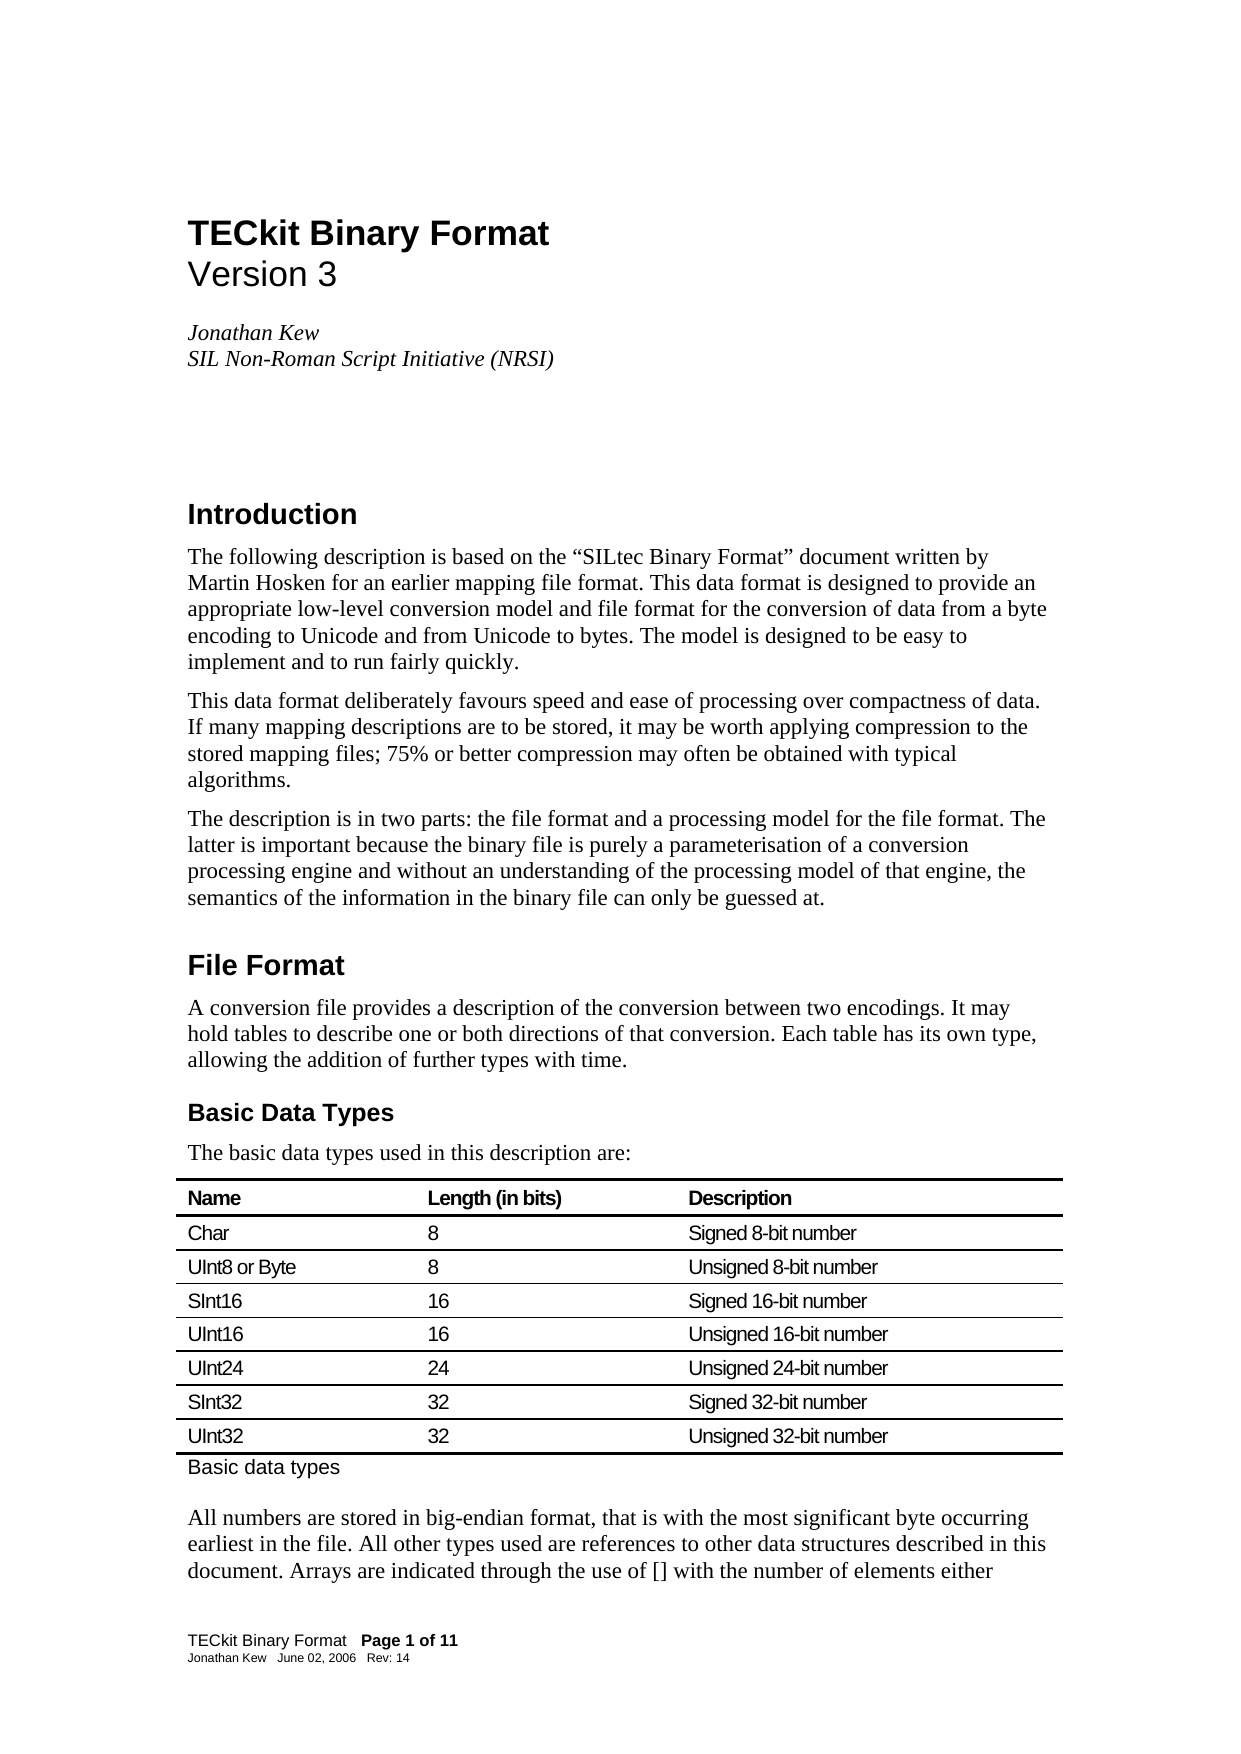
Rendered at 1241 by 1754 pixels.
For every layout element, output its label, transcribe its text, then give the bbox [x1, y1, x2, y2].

text The following description is based on the “SILtec Binary Format” document written by Martin Hosken for an earlier mapping file format. This data format is designed to provide an appropriate low-level conversion model and file format for the conversion of data from a byte encoding to Unicode and from Unicode to bytes. The model is designed to be easy to implement and to run fairly quickly. [187, 543, 1053, 674]
table_cell Unsigned 8-bit number [677, 1251, 1063, 1283]
table_cell 32 [416, 1420, 677, 1452]
table_cell 16 [416, 1284, 677, 1317]
table_cell Unsigned 32-bit number [677, 1420, 1063, 1452]
subtitle Introduction [187, 497, 1053, 530]
text Basic data types [187, 1455, 1053, 1479]
table_cell 24 [416, 1352, 677, 1384]
table_cell 8 [416, 1251, 677, 1283]
subtitle Version 3 [187, 253, 1053, 294]
table_cell UInt24 [176, 1352, 416, 1384]
text Jonathan Kew SIL Non-Roman Script Initiative (NRSI) [187, 319, 1053, 372]
table_cell UInt8 or Byte [176, 1251, 416, 1283]
text The basic data types used in this description are: [187, 1139, 1053, 1166]
table_cell Signed 32-bit number [677, 1386, 1063, 1418]
text All numbers are stored in big-endian format, that is with the most significant byte occurring earliest in the file. All other types used are references to other data structures described in this document. Arrays are indicated through the use of [] with the number of elements either [187, 1504, 1053, 1583]
table_cell SInt16 [176, 1284, 416, 1317]
subtitle File Format [187, 948, 1053, 981]
table_cell 16 [416, 1318, 677, 1350]
text This data format deliberately favours speed and ease of processing over compactness of data. If many mapping descriptions are to be stored, it may be worth applying compression to the stored mapping files; 75% or better compression may often be obtained with typical algorithms. [187, 687, 1053, 792]
table_header Length (in bits) [416, 1181, 677, 1213]
table_cell Char [176, 1217, 416, 1249]
table_cell Unsigned 24-bit number [677, 1352, 1063, 1384]
table_cell SInt32 [176, 1386, 416, 1418]
text A conversion file provides a description of the conversion between two encodings. It may hold tables to describe one or both directions of that conversion. Each table has its own type, allowing the addition of further types with time. [187, 994, 1053, 1073]
table_cell Unsigned 16-bit number [677, 1318, 1063, 1350]
table_header Description [677, 1181, 1063, 1213]
table_cell 32 [416, 1386, 677, 1418]
table_cell UInt16 [176, 1318, 416, 1350]
table_cell Signed 16-bit number [677, 1284, 1063, 1317]
table_cell UInt32 [176, 1420, 416, 1452]
table_cell Signed 8-bit number [677, 1217, 1063, 1249]
title TECkit Binary Format [187, 212, 1053, 253]
table_cell 8 [416, 1217, 677, 1249]
subtitle Basic Data Types [187, 1098, 1053, 1127]
text The description is in two parts: the file format and a processing model for the file format. The latter is important because the binary file is purely a parameterisation of a conversion processing engine and without an understanding of the processing model of that engine, the semantics of the information in the binary file can only be guessed at. [187, 805, 1053, 910]
table_header Name [176, 1181, 416, 1213]
